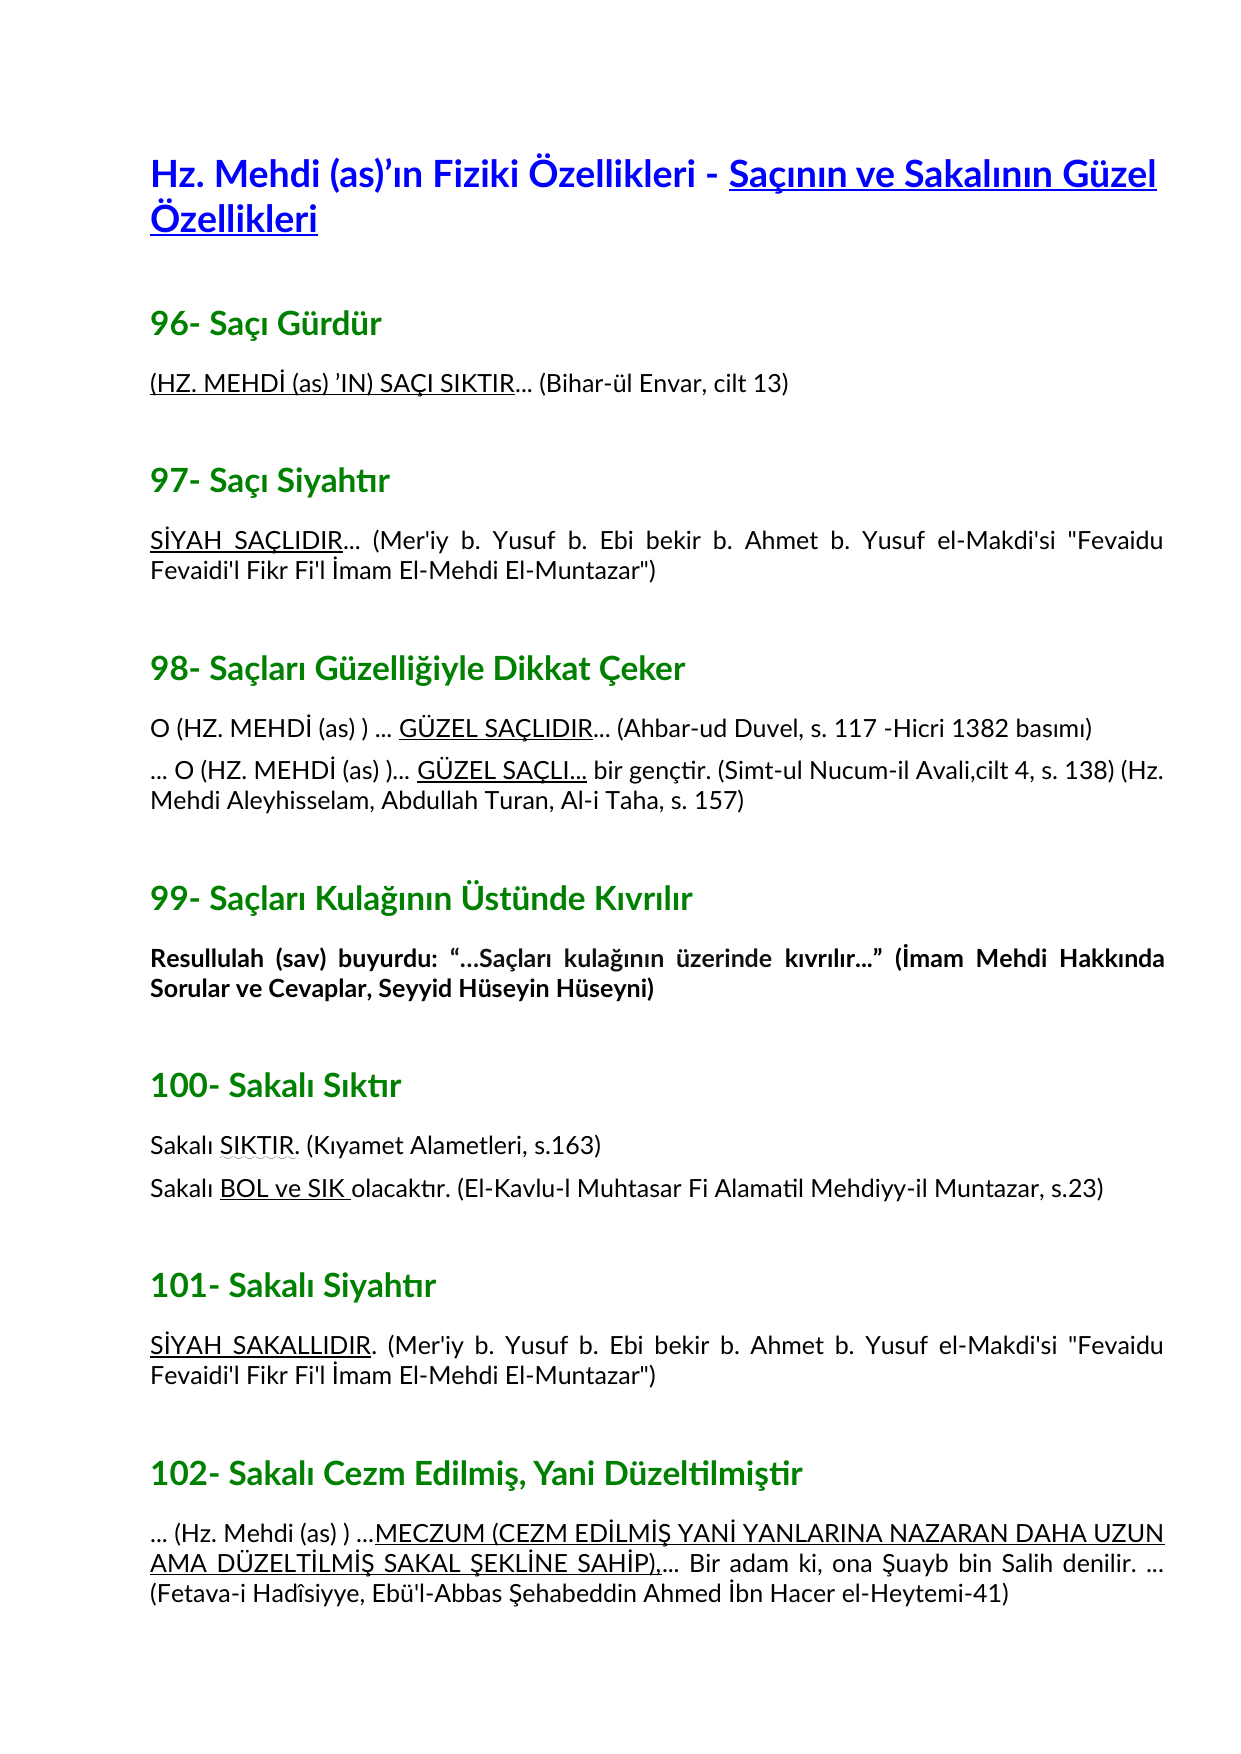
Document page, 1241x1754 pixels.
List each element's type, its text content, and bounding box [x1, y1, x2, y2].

subtitle 101- Sakalı Siyahtır [150, 1265, 1165, 1305]
text Sakalı SIKTIR. (Kıyamet Alametleri, s.163) [150, 1130, 1165, 1160]
subtitle 102- Sakalı Cezm Edilmiş, Yani Düzeltilmiştir [150, 1452, 1165, 1492]
text ... (Hz. Mehdi (as) ) ...MECZUM (CEZM EDİLMİŞ YANİ YANLARINA NAZARAN DAHA UZUN AMA DÜZELTİLMİŞ SAKAL ŞEKLİNE SAHİP),... Bir adam ki, ona Şuayb bin Salih denilir. ... (Fetava-i Hadîsiyye, Ebü'l-Abbas Şehabeddin Ahmed İbn Hacer el-Heytemi-41) [150, 1517, 1165, 1607]
text Resullulah (sav) buyurdu: “…Saçları kulağının üzerinde kıvrılır...” (İmam Mehdi Hakkında Sorular ve Cevaplar, Seyyid Hüseyin Hüseyni) [150, 942, 1165, 1002]
subtitle 97- Saçı Siyahtır [150, 460, 1165, 500]
subtitle 96- Saçı Gürdür [150, 302, 1165, 342]
text Sakalı BOL ve SIK olacaktır. (El-Kavlu-l Muhtasar Fi Alamatil Mehdiyy-il Muntazar, s.23) [150, 1172, 1165, 1202]
subtitle 98- Saçları Güzelliğiyle Dikkat Çeker [150, 647, 1165, 687]
subtitle Hz. Mehdi (as)’ın Fiziki Özellikleri - Saçının ve Sakalının Güzel Özellikleri [150, 150, 1165, 240]
text ... O (HZ. MEHDİ (as) )... GÜZEL SAÇLI... bir gençtir. (Simt-ul Nucum-il Avali,cilt 4, s. 138) (Hz. Mehdi Aleyhisselam, Abdullah Turan, Al-i Taha, s. 157) [150, 755, 1165, 815]
subtitle 99- Saçları Kulağının Üstünde Kıvrılır [150, 877, 1165, 917]
subtitle 100- Sakalı Sıktır [150, 1065, 1165, 1105]
text SİYAH SAKALLIDIR. (Mer'iy b. Yusuf b. Ebi bekir b. Ahmet b. Yusuf el-Makdi'si "Fevaidu Fevaidi'l Fikr Fi'l İmam El-Mehdi El-Muntazar") [150, 1330, 1165, 1390]
text SİYAH SAÇLIDIR... (Mer'iy b. Yusuf b. Ebi bekir b. Ahmet b. Yusuf el-Makdi'si "Fevaidu Fevaidi'l Fikr Fi'l İmam El-Mehdi El-Muntazar") [150, 525, 1165, 585]
text O (HZ. MEHDİ (as) ) ... GÜZEL SAÇLIDIR... (Ahbar-ud Duvel, s. 117 -Hicri 1382 basımı) [150, 712, 1165, 742]
text (HZ. MEHDİ (as) ’IN) SAÇI SIKTIR... (Bihar-ül Envar, cilt 13) [150, 367, 1165, 397]
